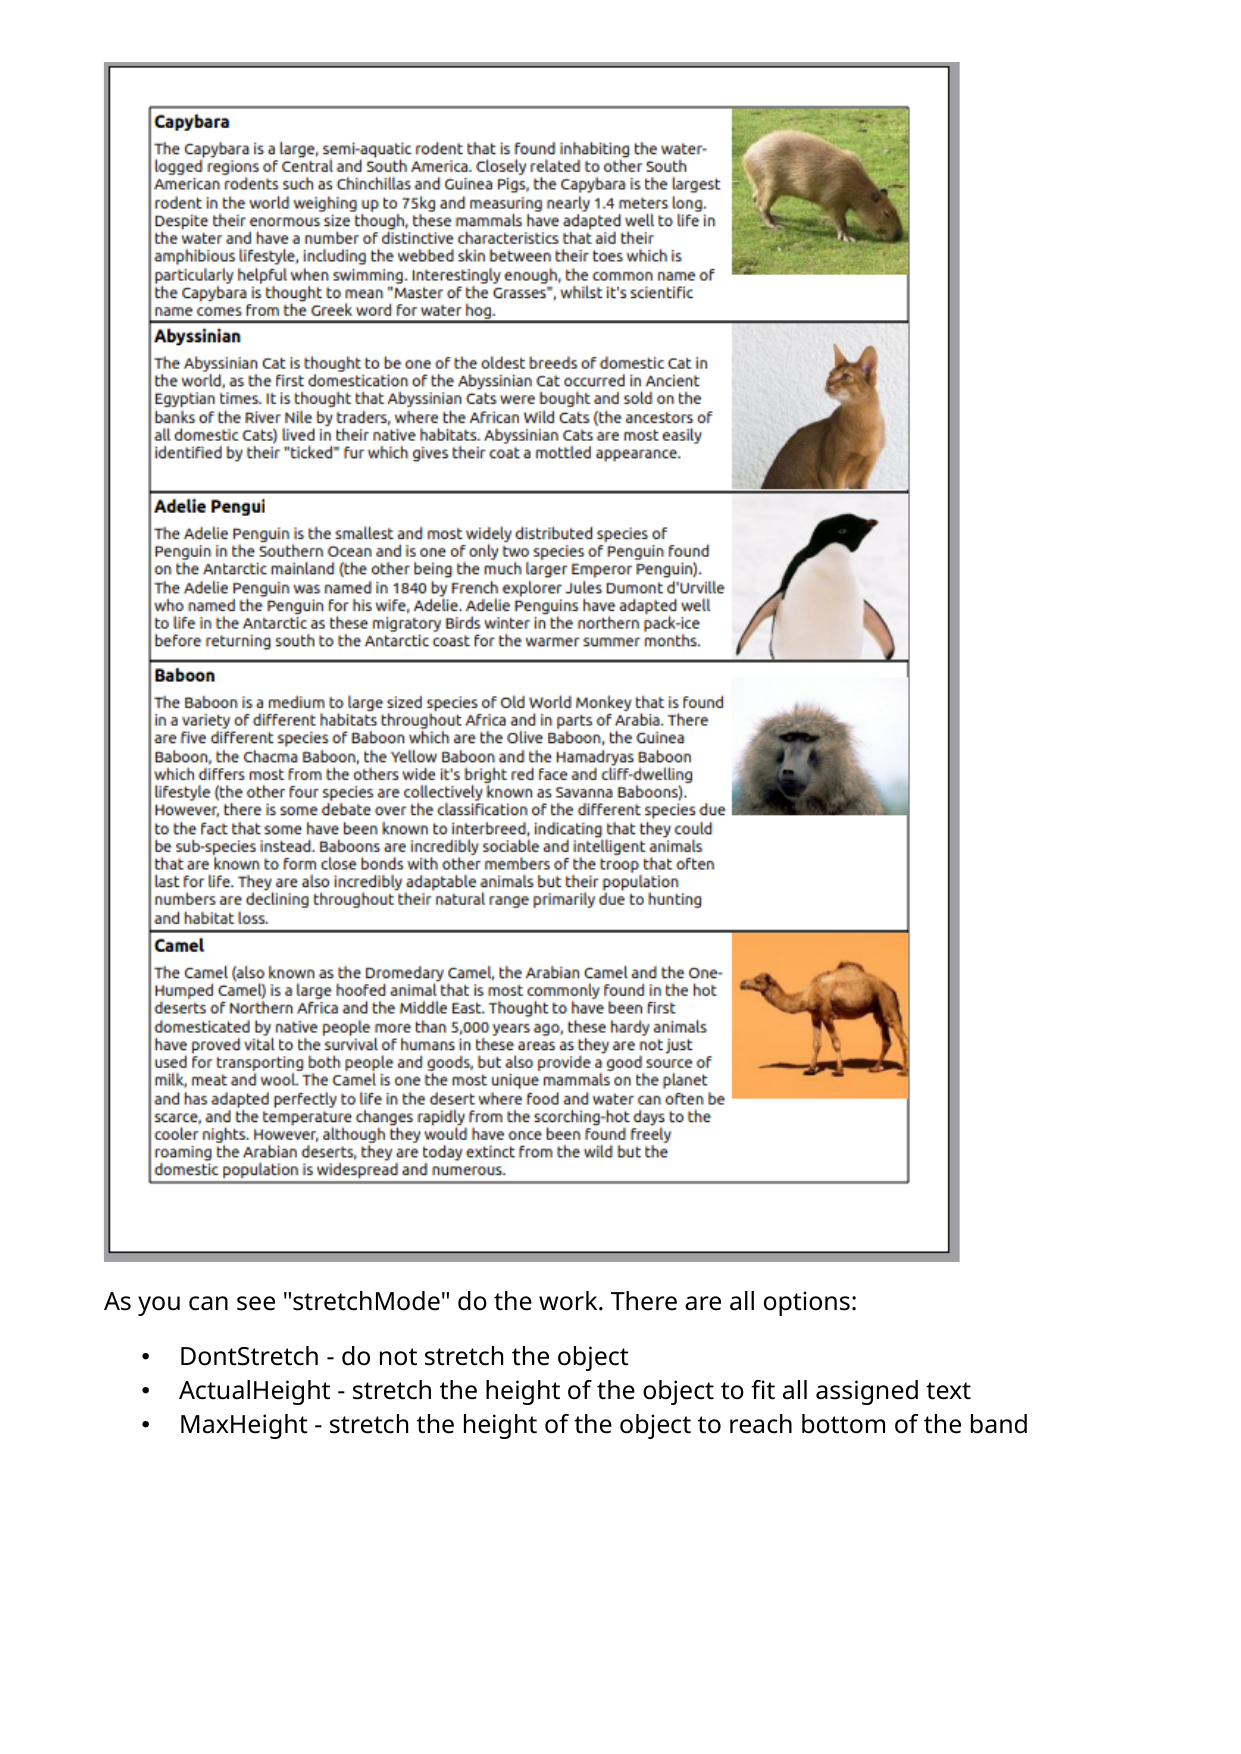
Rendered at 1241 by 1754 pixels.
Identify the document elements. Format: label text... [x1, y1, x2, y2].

picture [103, 62, 960, 1262]
list DontStretch - do not stretch the object [141, 1339, 1181, 1373]
list MaxHeight - stretch the height of the object to reach bottom of the band [141, 1407, 1181, 1441]
text As you can see "stretchMode" do the work. There are all options: [104, 1283, 1181, 1317]
list ActualHeight - stretch the height of the object to fit all assigned text [141, 1373, 1181, 1407]
